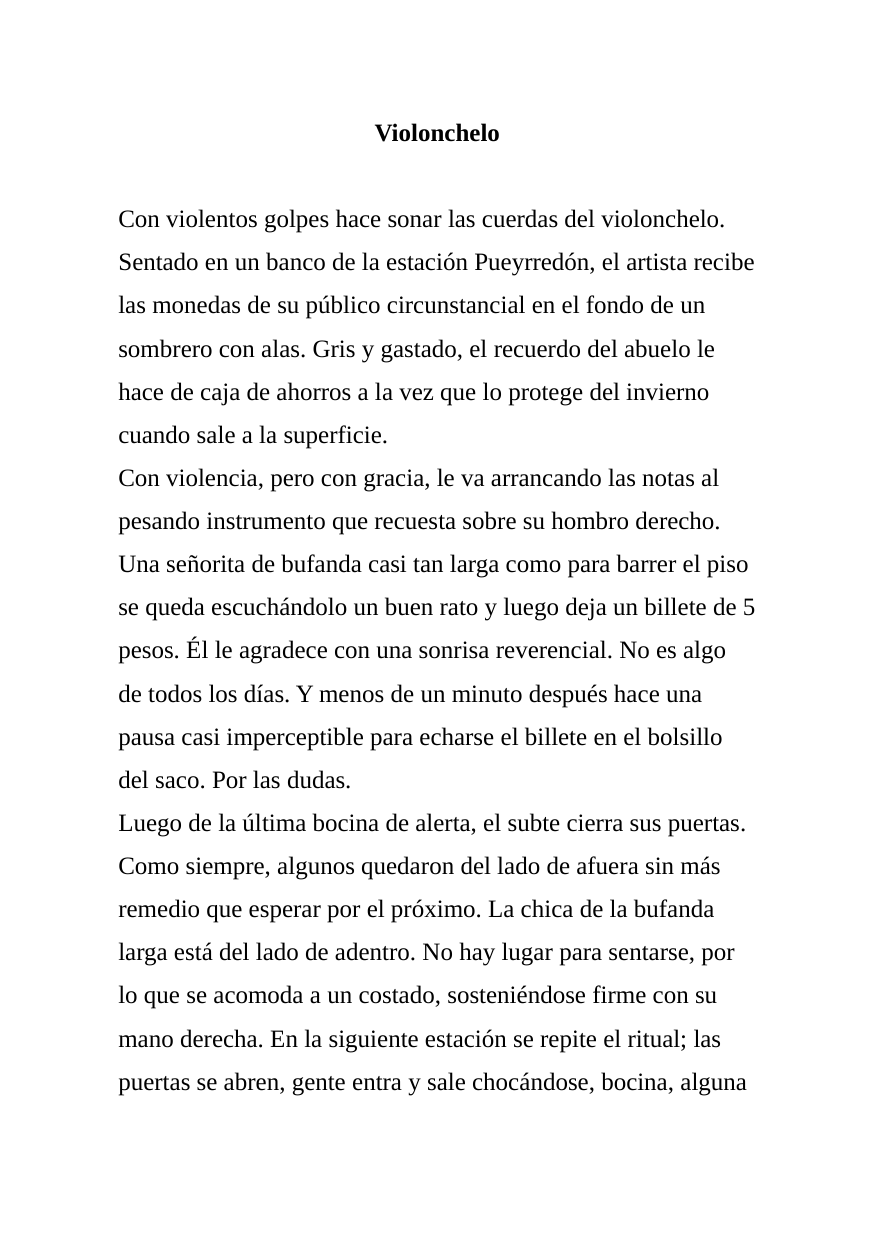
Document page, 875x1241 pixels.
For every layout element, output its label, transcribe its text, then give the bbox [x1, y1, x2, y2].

text Con violencia, pero con gracia, le va arrancando las notas al pesando instrumento que recuesta sobre su hombro derecho. Una señorita de bufanda casi tan larga como para barrer el piso se queda escuchándolo un buen rato y luego deja un billete de 5 pesos. Él le agradece con una sonrisa reverencial. No es algo de todos los días. Y menos de un minuto después hace una pausa casi imperceptible para echarse el billete en el bolsillo del saco. Por las dudas. [118, 463, 756, 794]
text Luego de la última bocina de alerta, el subte cierra sus puertas. Como siempre, algunos quedaron del lado de afuera sin más remedio que esperar por el próximo. La chica de la bufanda larga está del lado de adentro. No hay lugar para sentarse, por lo que se acomoda a un costado, sosteniéndose firme con su mano derecha. En la siguiente estación se repite el ritual; las puertas se abren, gente entra y sale chocándose, bocina, alguna [118, 808, 756, 1096]
text Violonchelo [118, 118, 756, 147]
text Con violentos golpes hace sonar las cuerdas del violonchelo. Sentado en un banco de la estación Pueyrredón, el artista recibe las monedas de su público circunstancial en el fondo de un sombrero con alas. Gris y gastado, el recuerdo del abuelo le hace de caja de ahorros a la vez que lo protege del invierno cuando sale a la superficie. [118, 204, 756, 449]
